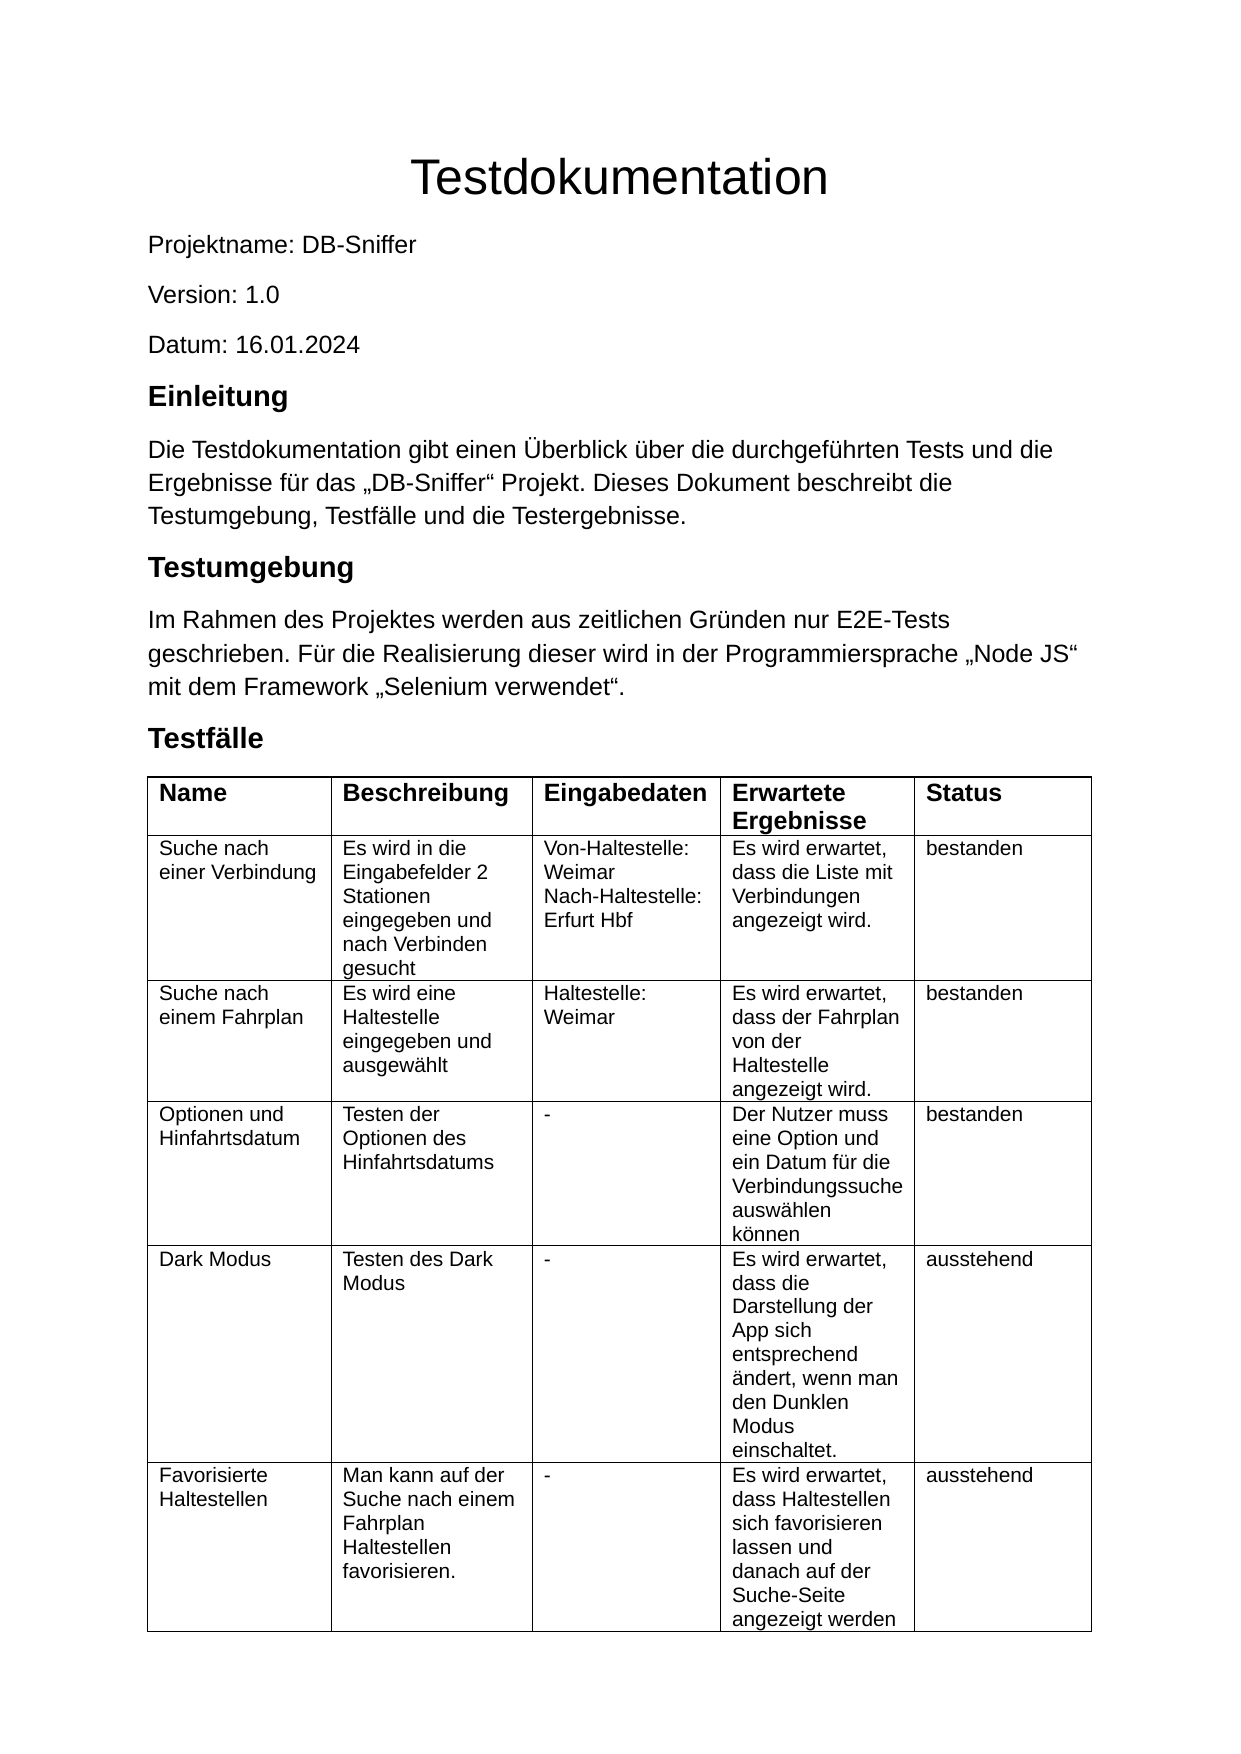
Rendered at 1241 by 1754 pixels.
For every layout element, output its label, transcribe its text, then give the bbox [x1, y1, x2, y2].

table_cell Es wird erwartet, dass Haltestellen sich favorisieren lassen und danach auf der Suche-Seite angezeigt werden [721, 1463, 914, 1631]
text Testdokumentation [148, 148, 1093, 205]
table_cell ausstehend [915, 1246, 1091, 1462]
table_cell Haltestelle: Weimar [533, 981, 720, 1101]
table_cell bestanden [915, 1102, 1091, 1245]
text Testfälle [148, 721, 1093, 755]
table_cell bestanden [915, 981, 1091, 1101]
text Version: 1.0 [148, 280, 1093, 309]
table_header Eingabedaten [533, 778, 720, 835]
table_cell Favorisierte Haltestellen [148, 1463, 331, 1631]
table_cell ausstehend [915, 1463, 1091, 1631]
table_header Erwartete Ergebnisse [721, 778, 914, 835]
table_cell Testen des Dark Modus [332, 1246, 532, 1462]
table_cell Es wird in die Eingabefelder 2 Stationen eingegeben und nach Verbinden gesucht [332, 836, 532, 980]
table_cell - [533, 1102, 720, 1245]
table_cell bestanden [915, 836, 1091, 980]
table_cell Testen der Optionen des Hinfahrtsdatums [332, 1102, 532, 1245]
table_cell Von-Haltestelle: Weimar Nach-Haltestelle: Erfurt Hbf [533, 836, 720, 980]
text Datum: 16.01.2024 [148, 330, 1093, 358]
text Projektname: DB-Sniffer [148, 230, 1093, 259]
table_cell Dark Modus [148, 1246, 331, 1462]
table_cell Es wird erwartet, dass die Darstellung der App sich entsprechend ändert, wenn man den Dunklen Modus einschaltet. [721, 1246, 914, 1462]
text Die Testdokumentation gibt einen Überblick über die durchgeführten Tests und die Ergebnisse für das „DB-Sniffer“ Projekt. Dieses Dokument beschreibt die Testumgebung, Testfälle und die Testergebnisse. [148, 434, 1093, 529]
table_header Status [915, 778, 1091, 835]
table_cell Es wird erwartet, dass der Fahrplan von der Haltestelle angezeigt wird. [721, 981, 914, 1101]
text Einleitung [148, 379, 1093, 413]
table_cell Es wird eine Haltestelle eingegeben und ausgewählt [332, 981, 532, 1101]
table_cell Suche nach einem Fahrplan [148, 981, 331, 1101]
table_cell Optionen und Hinfahrtsdatum [148, 1102, 331, 1245]
text Im Rahmen des Projektes werden aus zeitlichen Gründen nur E2E-Tests geschrieben. Für die Realisierung dieser wird in der Programmiersprache „Node JS“ mit dem Framework „Selenium verwendet“. [148, 606, 1093, 700]
table_header Name [148, 778, 331, 835]
table_cell Suche nach einer Verbindung [148, 836, 331, 980]
table_cell Man kann auf der Suche nach einem Fahrplan Haltestellen favorisieren. [332, 1463, 532, 1631]
table_cell - [533, 1463, 720, 1631]
table_cell - [533, 1246, 720, 1462]
table_header Beschreibung [332, 778, 532, 835]
text Testumgebung [148, 550, 1093, 584]
table_cell Der Nutzer muss eine Option und ein Datum für die Verbindungssuche auswählen können [721, 1102, 914, 1245]
table_cell Es wird erwartet, dass die Liste mit Verbindungen angezeigt wird. [721, 836, 914, 980]
